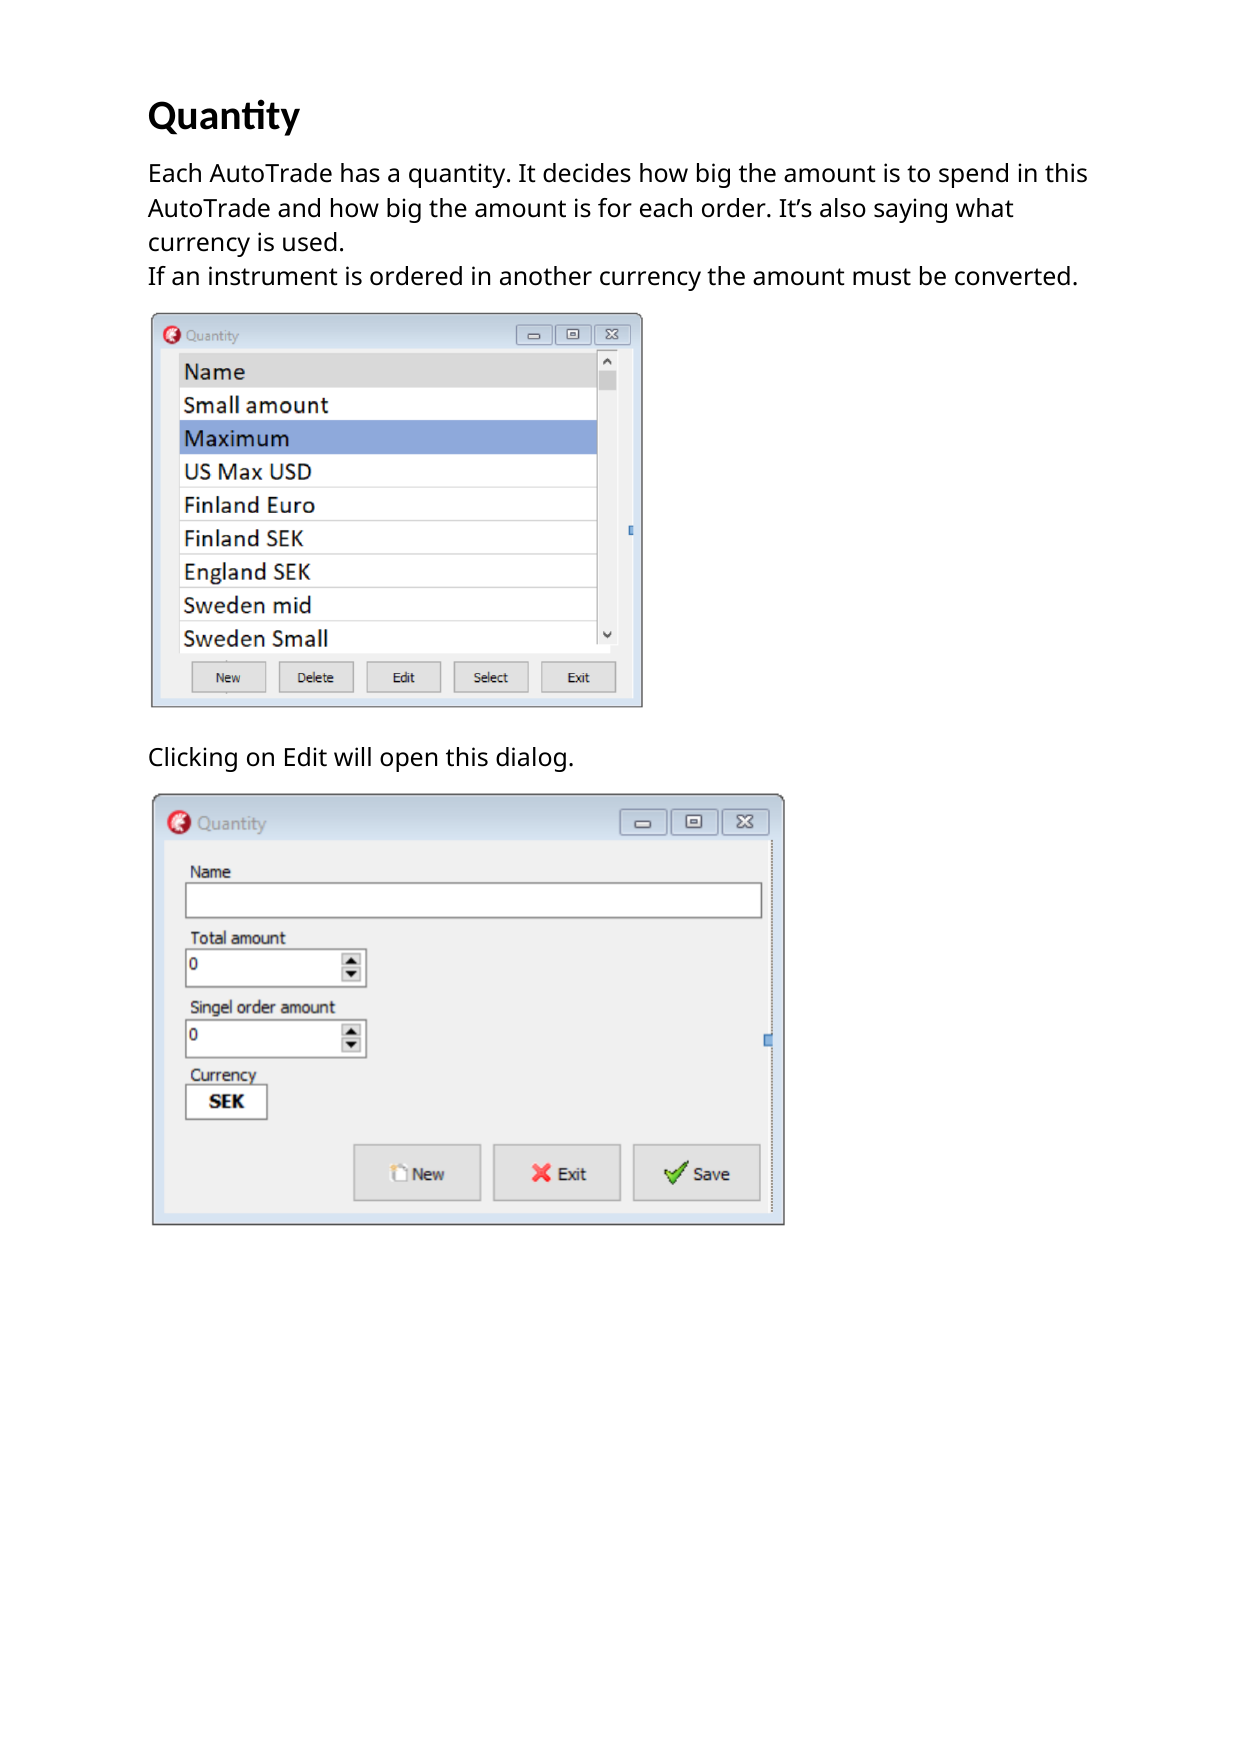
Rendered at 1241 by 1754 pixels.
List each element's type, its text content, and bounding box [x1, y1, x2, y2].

text Quantity [148, 89, 1093, 139]
text Each AutoTrade has a quantity. It decides how big the amount is to spend in this AutoTrade and how big the amount is for each order. It’s also saying what currency is used. If an instrument is ordered in another currency the amount must be converted. [148, 156, 1093, 292]
text Clicking on Edit will open this dialog. [148, 711, 1093, 773]
